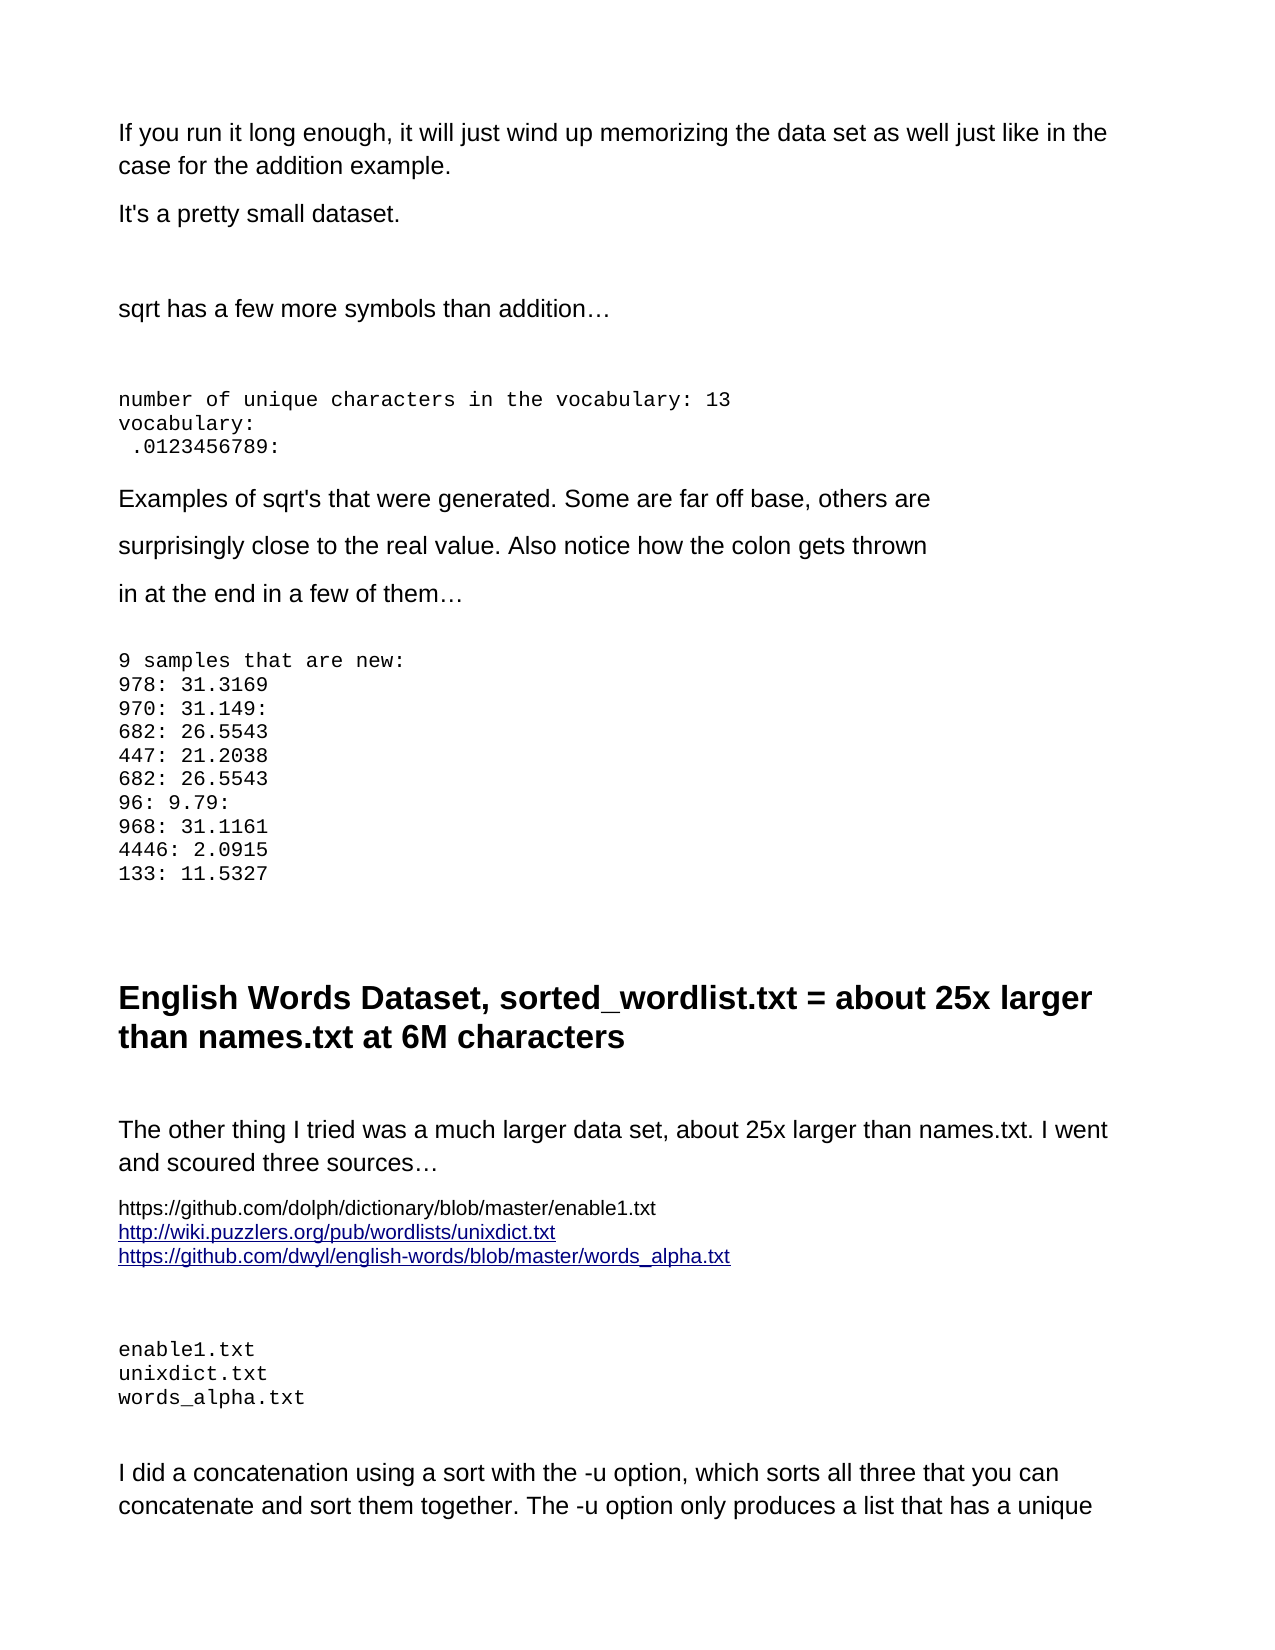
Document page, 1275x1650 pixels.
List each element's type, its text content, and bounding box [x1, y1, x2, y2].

text 978: 31.3169 [118, 674, 1157, 697]
text 682: 26.5543 [118, 768, 1157, 792]
text unixdict.txt [118, 1363, 1157, 1387]
text https://github.com/dwyl/english-words/blob/master/words_alpha.txt [118, 1244, 1157, 1268]
text 96: 9.79: [118, 792, 1157, 816]
text 133: 11.5327 [118, 863, 1157, 887]
text I did a concatenation using a sort with the -u option, which sorts all three that you can concatenate and sort them together. The -u option only produces a list that has a unique [118, 1458, 1157, 1520]
text 682: 26.5543 [118, 721, 1157, 745]
text sqrt has a few more symbols than addition… [118, 294, 1157, 323]
text Examples of sqrt's that were generated. Some are far off base, others are [118, 484, 1157, 512]
text in at the end in a few of them… [118, 579, 1157, 608]
text vocabulary: [118, 413, 1157, 436]
text http://wiki.puzzlers.org/pub/wordlists/unixdict.txt [118, 1220, 1157, 1244]
text enable1.txt [118, 1339, 1157, 1363]
text It's a pretty small dataset. [118, 199, 1157, 227]
text 970: 31.149: [118, 697, 1157, 721]
text If you run it long enough, it will just wind up memorizing the data set as well just like in the case for the addition example. [118, 118, 1157, 180]
text The other thing I tried was a much larger data set, about 25x larger than names.txt. I went and scoured three sources… [118, 1115, 1157, 1177]
text 9 samples that are new: [118, 650, 1157, 674]
subtitle English Words Dataset, sorted_wordlist.txt = about 25x larger than names.txt at 6M characters [118, 978, 1157, 1055]
text .0123456789: [118, 436, 1157, 460]
text 968: 31.1161 [118, 816, 1157, 839]
text number of unique characters in the vocabulary: 13 [118, 389, 1157, 413]
text https://github.com/dolph/dictionary/blob/master/enable1.txt [118, 1196, 1157, 1220]
text surprisingly close to the real value. Also notice how the colon gets thrown [118, 531, 1157, 560]
text 4446: 2.0915 [118, 839, 1157, 863]
text 447: 21.2038 [118, 745, 1157, 768]
text words_alpha.txt [118, 1387, 1157, 1410]
